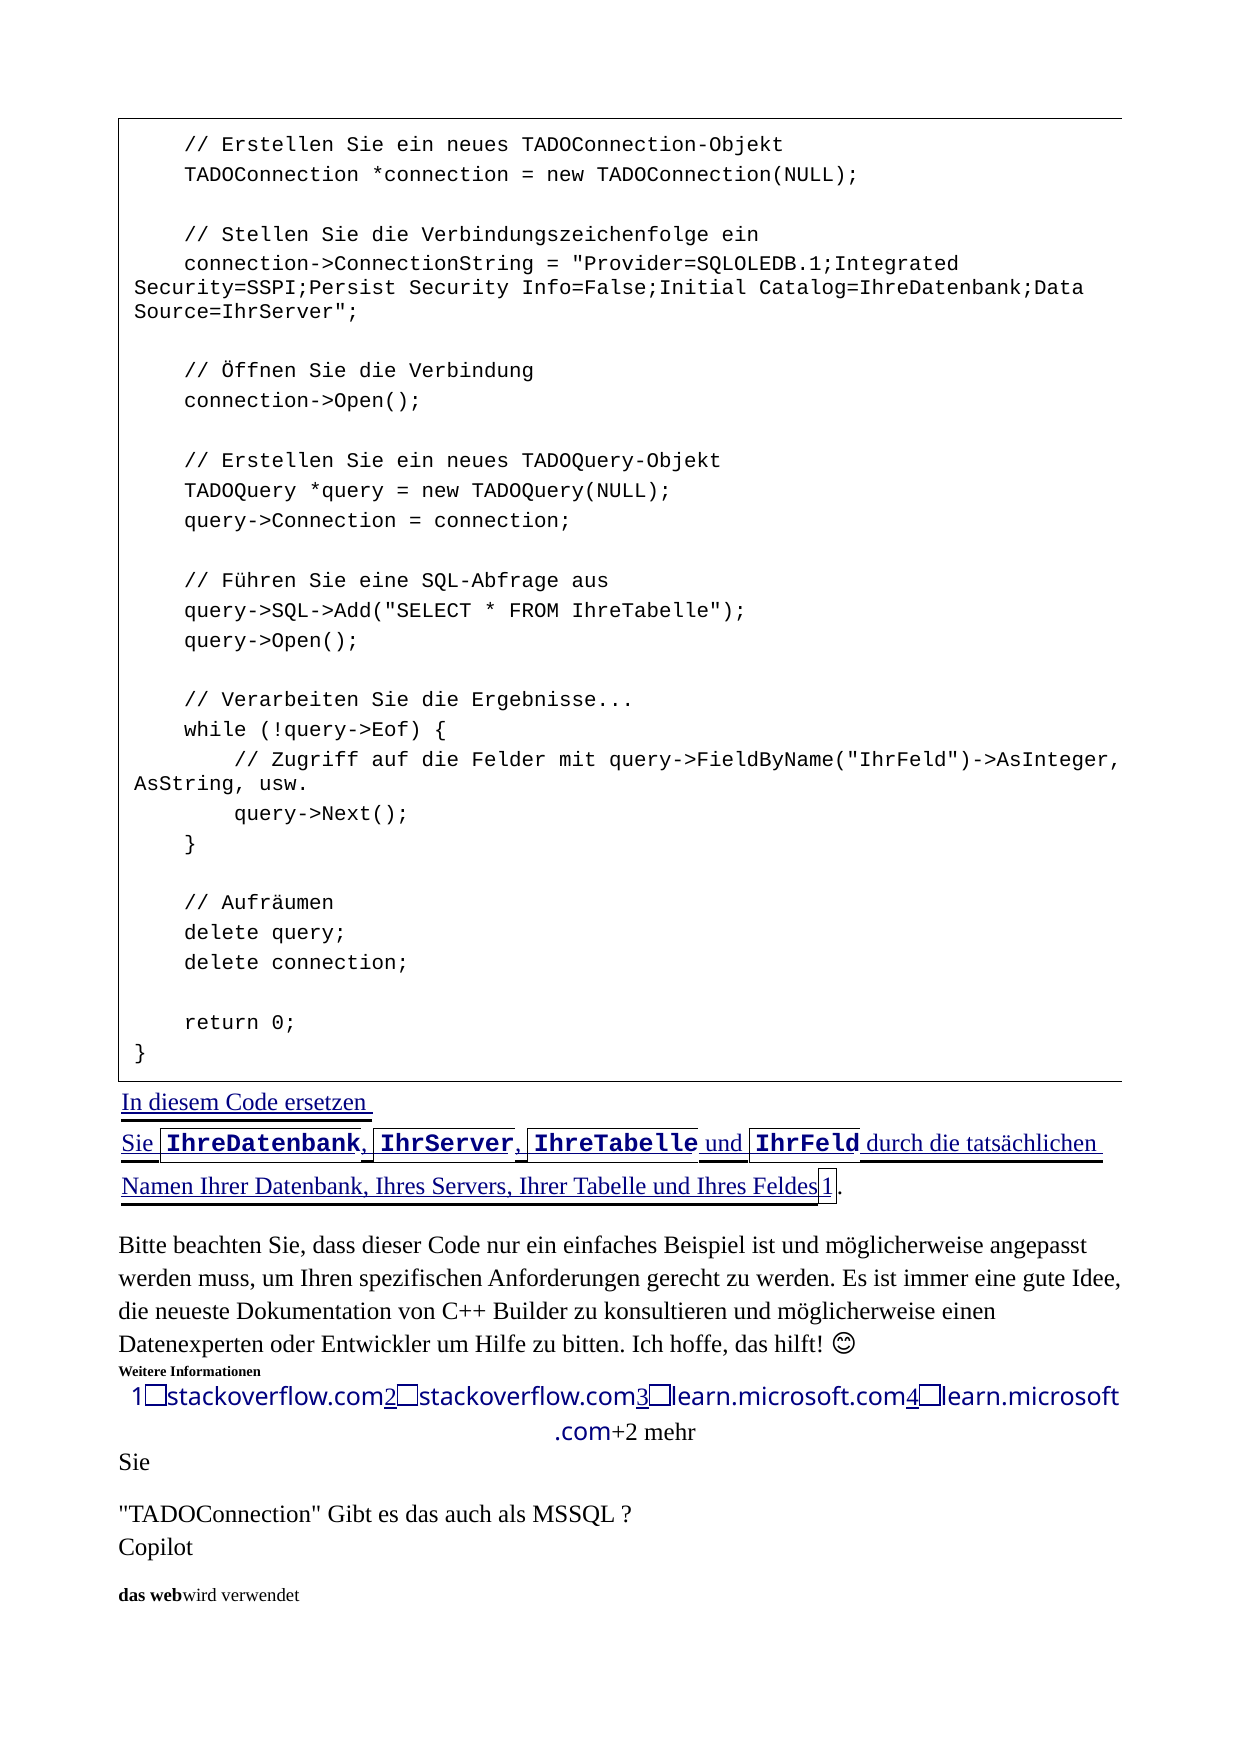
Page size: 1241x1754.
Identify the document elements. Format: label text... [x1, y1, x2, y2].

text } [119, 817, 1122, 856]
text query->SQL->Add("SELECT * FROM IhreTabelle"); [119, 584, 1122, 614]
text } [119, 1026, 1122, 1081]
text return 0; [119, 996, 1122, 1026]
text connection->ConnectionString = "Provider=SQLOLEDB.1;Integrated Security=SSPI;Persist Security Info=False;Initial Catalog=IhreDatenbank;Data Source=IhrServer"; [119, 238, 1122, 324]
text query->Next(); [119, 787, 1122, 817]
text while (!query->Eof) { [119, 703, 1122, 733]
text // Führen Sie eine SQL-Abfrage aus [119, 554, 1122, 584]
text // Verarbeiten Sie die Ergebnisse... [119, 674, 1122, 703]
text // Erstellen Sie ein neues TADOQuery-Objekt [119, 434, 1122, 464]
text TADOQuery *query = new TADOQuery(NULL); [119, 464, 1122, 494]
text // Aufräumen [119, 877, 1122, 907]
text Bitte beachten Sie, dass dieser Code nur ein einfaches Beispiel ist und möglicherweise angepasst werden muss, um Ihren spezifischen Anforderungen gerecht zu werden. Es ist immer eine gute Idee, die neueste Dokumentation von C++ Builder zu konsultieren und möglicherweise einen Datenexperten oder Entwickler um Hilfe zu bitten. Ich hoffe, das hilft! 😊 [118, 1230, 1122, 1358]
text // Stellen Sie die Verbindungszeichenfolge ein [119, 208, 1122, 238]
text query->Connection = connection; [119, 494, 1122, 534]
text query->Open(); [119, 614, 1122, 653]
text "TADOConnection" Gibt es das auch als MSSQL ? [118, 1499, 1122, 1528]
text TADOConnection *connection = new TADOConnection(NULL); [119, 148, 1122, 187]
text das webwird verwendet [118, 1584, 1122, 1605]
text Copilot [118, 1532, 1122, 1561]
text delete query; [119, 907, 1122, 936]
text 1stackoverflow.com2stackoverflow.com3learn.microsoft.com4learn.microsoft.com+2 mehr [127, 1379, 1122, 1447]
text connection->Open(); [119, 375, 1122, 414]
text // Erstellen Sie ein neues TADOConnection-Objekt [119, 119, 1122, 148]
text Sie [118, 1447, 1122, 1476]
text delete connection; [119, 936, 1122, 976]
text In diesem Code ersetzen Sie IhreDatenbank, IhrServer, IhreTabelle und IhrFeld durch die tatsächlichen Namen Ihrer Datenbank, Ihres Servers, Ihrer Tabelle und Ihres Feldes1. [121, 1087, 1119, 1206]
text // Zugriff auf die Felder mit query->FieldByName("IhrFeld")->AsInteger, AsString, usw. [119, 733, 1122, 787]
subtitle Weitere Informationen [118, 1362, 1122, 1379]
text // Öffnen Sie die Verbindung [119, 345, 1122, 375]
